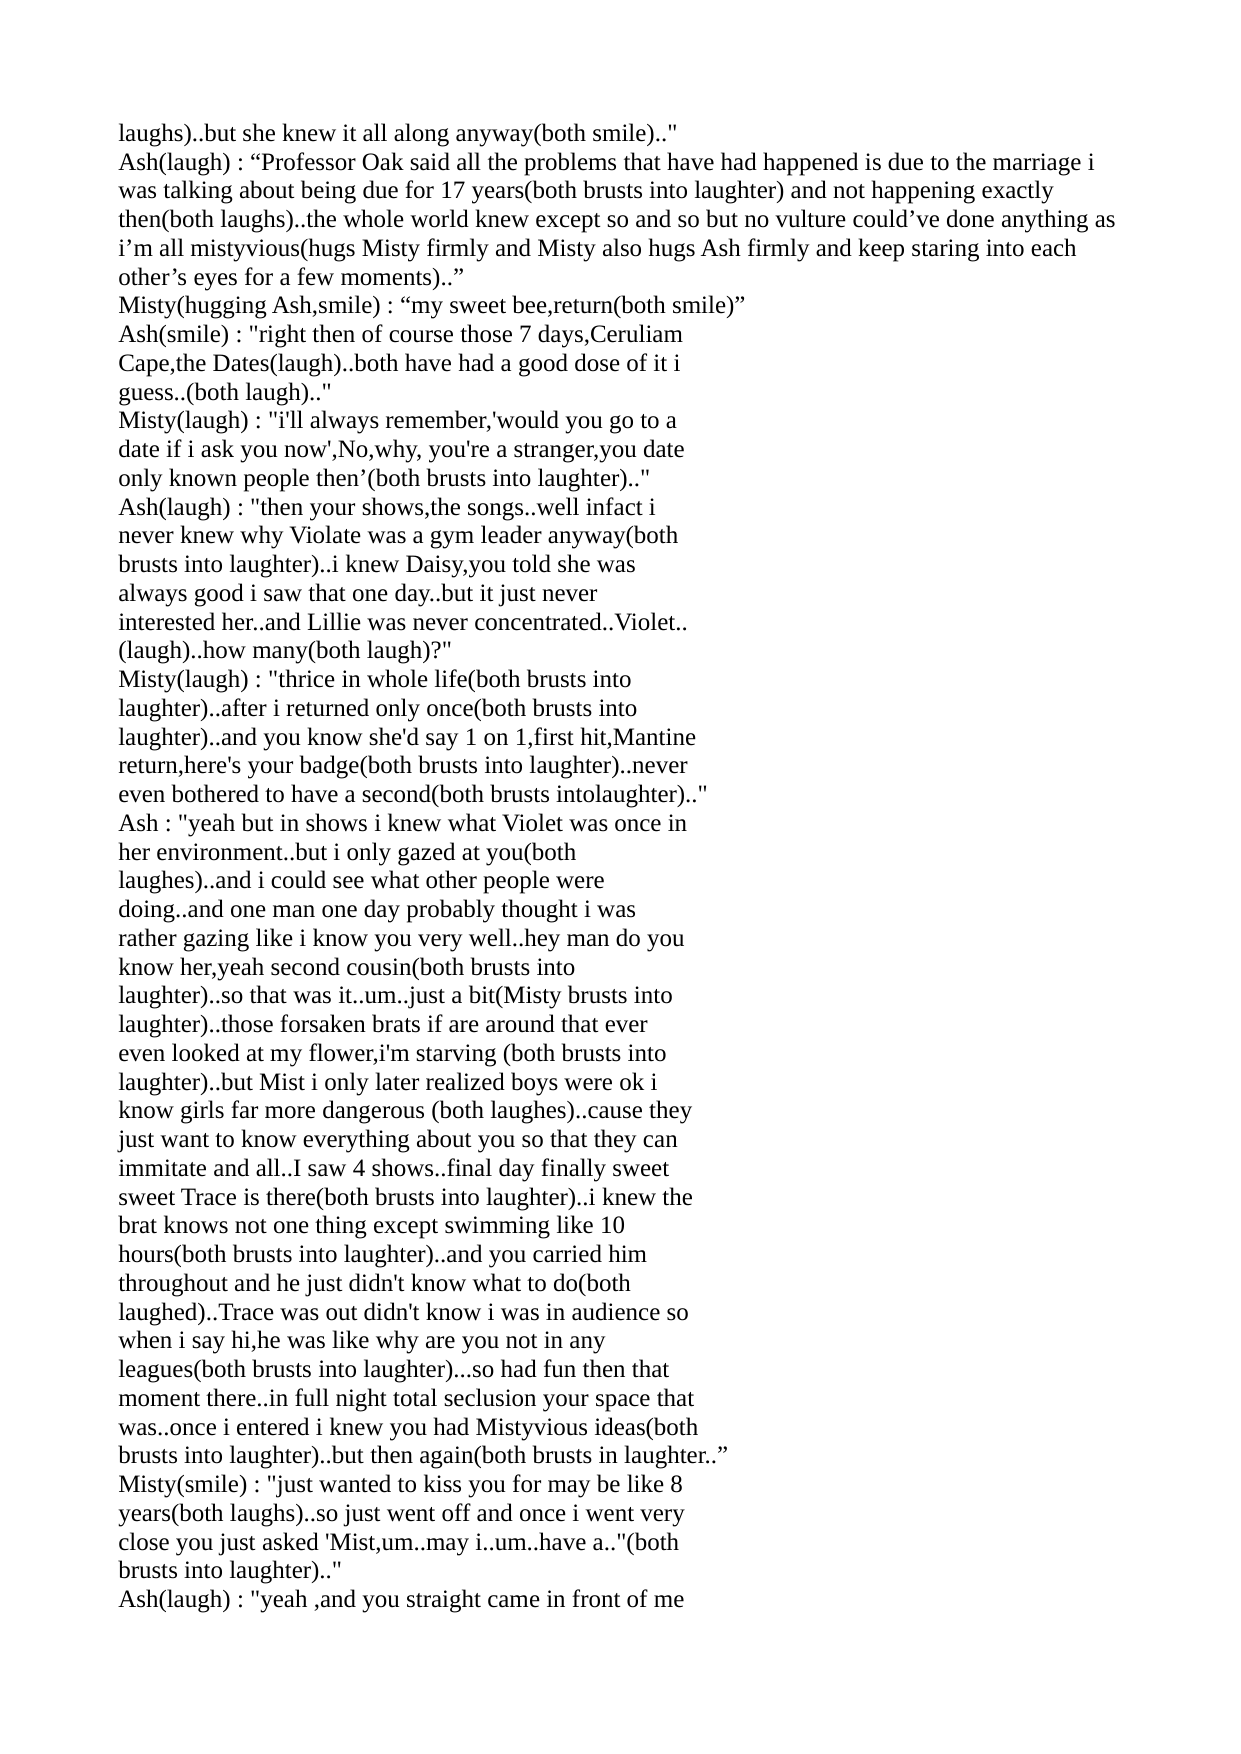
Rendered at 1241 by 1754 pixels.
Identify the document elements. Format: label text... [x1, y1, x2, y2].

text was..once i entered i knew you had Mistyvious ideas(both [118, 1412, 1122, 1441]
text immitate and all..I saw 4 shows..final day finally sweet [118, 1153, 1122, 1182]
text moment there..in full night total seclusion your space that [118, 1383, 1122, 1412]
text leagues(both brusts into laughter)...so had fun then that [118, 1354, 1122, 1383]
text never knew why Violate was a gym leader anyway(both [118, 521, 1122, 549]
text sweet Trace is there(both brusts into laughter)..i knew the [118, 1182, 1122, 1211]
text (laugh)..how many(both laugh)?" [118, 636, 1122, 664]
text Cape,the Dates(laugh)..both have had a good dose of it i [118, 348, 1122, 377]
text doing..and one man one day probably thought i was [118, 894, 1122, 923]
text only known people then’(both brusts into laughter).." [118, 463, 1122, 492]
text just want to know everything about you so that they can [118, 1124, 1122, 1153]
text her environment..but i only gazed at you(both [118, 837, 1122, 866]
text return,here's your badge(both brusts into laughter)..never [118, 751, 1122, 779]
text laughter)..after i returned only once(both brusts into [118, 693, 1122, 722]
text laughter)..and you know she'd say 1 on 1,first hit,Mantine [118, 722, 1122, 751]
text Ash(laugh) : "yeah ,and you straight came in front of me [118, 1584, 1122, 1613]
text laughter)..those forsaken brats if are around that ever [118, 1009, 1122, 1038]
text know her,yeah second cousin(both brusts into [118, 952, 1122, 981]
text brusts into laughter).." [118, 1556, 1122, 1584]
text know girls far more dangerous (both laughes)..cause they [118, 1096, 1122, 1124]
text laughter)..but Mist i only later realized boys were ok i [118, 1067, 1122, 1096]
text Misty(smile) : "just wanted to kiss you for may be like 8 [118, 1469, 1122, 1498]
text years(both laughs)..so just went off and once i went very [118, 1498, 1122, 1527]
text rather gazing like i know you very well..hey man do you [118, 923, 1122, 952]
text laughs)..but she knew it all along anyway(both smile).." [118, 118, 1122, 147]
text Ash : "yeah but in shows i knew what Violet was once in [118, 808, 1122, 837]
text Misty(laugh) : "i'll always remember,'would you go to a [118, 406, 1122, 434]
text even bothered to have a second(both brusts intolaughter).." [118, 779, 1122, 808]
text Misty(hugging Ash,smile) : “my sweet bee,return(both smile)” [118, 291, 1122, 319]
text date if i ask you now',No,why, you're a stranger,you date [118, 434, 1122, 463]
text always good i saw that one day..but it just never [118, 578, 1122, 607]
text guess..(both laugh).." [118, 377, 1122, 406]
text interested her..and Lillie was never concentrated..Violet.. [118, 607, 1122, 636]
text Ash(laugh) : “Professor Oak said all the problems that have had happened is due to the marriage i was talking about being due for 17 years(both brusts into laughter) and not happening exactly then(both laughs)..the whole world knew except so and so but no vulture could’ve done anything as i’m all mistyvious(hugs Misty firmly and Misty also hugs Ash firmly and keep staring into each other’s eyes for a few moments)..” [118, 147, 1122, 291]
text laughes)..and i could see what other people were [118, 866, 1122, 894]
text laughter)..so that was it..um..just a bit(Misty brusts into [118, 981, 1122, 1009]
text close you just asked 'Mist,um..may i..um..have a.."(both [118, 1527, 1122, 1556]
text hours(both brusts into laughter)..and you carried him [118, 1239, 1122, 1268]
text brusts into laughter)..i knew Daisy,you told she was [118, 549, 1122, 578]
text brusts into laughter)..but then again(both brusts in laughter..” [118, 1441, 1122, 1469]
text Misty(laugh) : "thrice in whole life(both brusts into [118, 664, 1122, 693]
text even looked at my flower,i'm starving (both brusts into [118, 1038, 1122, 1067]
text Ash(laugh) : "then your shows,the songs..well infact i [118, 492, 1122, 521]
text Ash(smile) : "right then of course those 7 days,Ceruliam [118, 319, 1122, 348]
text throughout and he just didn't know what to do(both [118, 1268, 1122, 1297]
text brat knows not one thing except swimming like 10 [118, 1211, 1122, 1239]
text when i say hi,he was like why are you not in any [118, 1326, 1122, 1354]
text laughed)..Trace was out didn't know i was in audience so [118, 1297, 1122, 1326]
